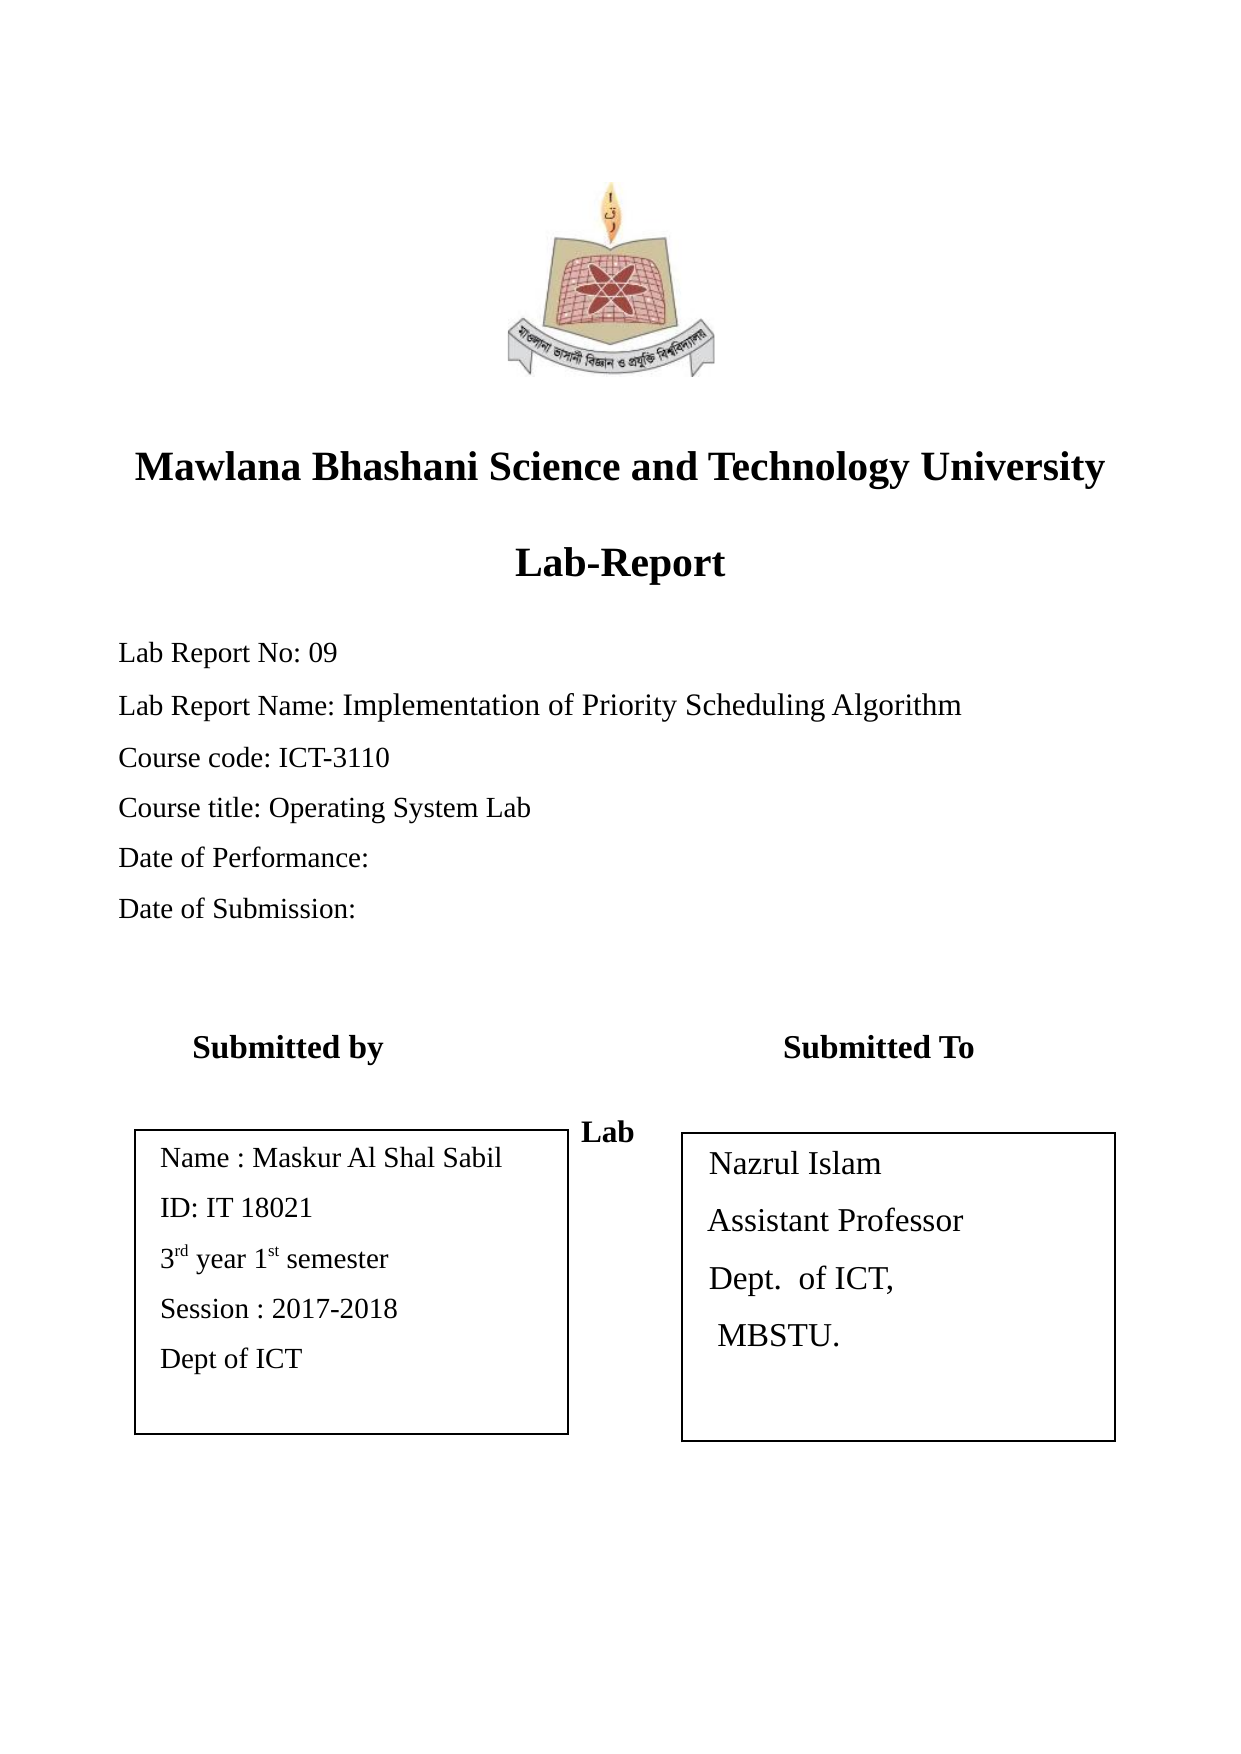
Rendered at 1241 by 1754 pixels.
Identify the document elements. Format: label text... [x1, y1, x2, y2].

text Lab Report No: 09 [118, 636, 1122, 669]
text Date of Submission: [118, 891, 1122, 924]
text Course code: ICT-3110 [118, 740, 1122, 773]
text Course title: Operating System Lab [118, 790, 1122, 824]
text MBSTU. [692, 1316, 1105, 1354]
text Nazrul Islam [692, 1143, 1105, 1181]
text Lab-Report [118, 537, 1122, 585]
picture [507, 182, 715, 377]
text Date of Performance: [118, 840, 1122, 874]
text Dept. of ICT, [692, 1258, 1105, 1296]
text Assistant Professor [692, 1201, 1105, 1239]
text Submitted by Submitted To [118, 1027, 1122, 1066]
text Session : 2017-2018 [145, 1291, 558, 1325]
text Lab [118, 1113, 1122, 1149]
text 3rd year 1st semester [145, 1241, 558, 1274]
text Mawlana Bhashani Science and Technology University [118, 442, 1122, 489]
text Lab Report Name: Implementation of Priority Scheduling Algorithm [118, 686, 1122, 722]
text Name : Maskur Al Shal Sabil [145, 1140, 558, 1174]
text Dept of ICT [145, 1341, 558, 1375]
text ID: IT 18021 [145, 1191, 558, 1224]
